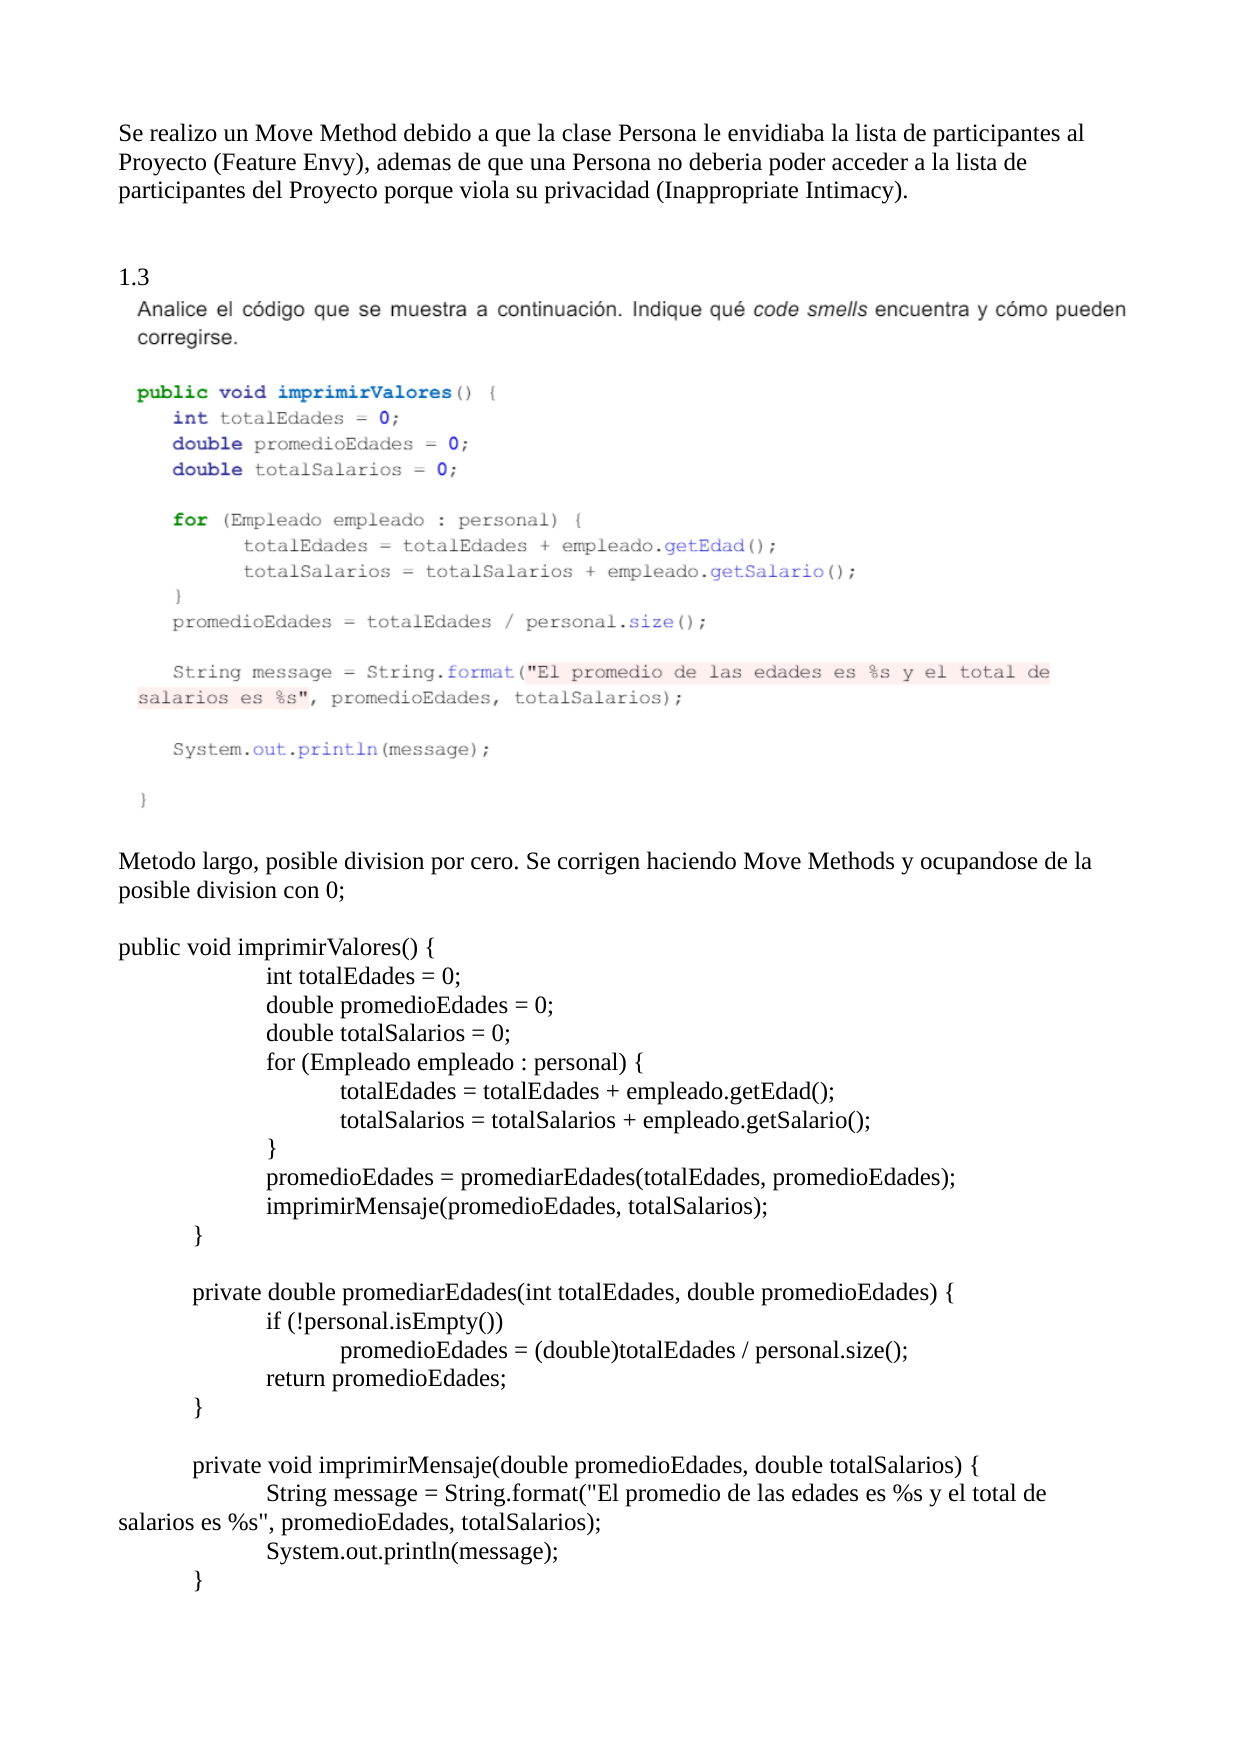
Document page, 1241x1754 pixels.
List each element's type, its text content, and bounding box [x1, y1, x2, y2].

text for (Empleado empleado : personal) { [118, 1047, 1122, 1076]
text 1.3 [118, 262, 1122, 291]
text } [118, 1220, 1122, 1248]
text double promedioEdades = 0; [118, 990, 1122, 1018]
text System.out.println(message); [118, 1536, 1122, 1565]
text Se realizo un Move Method debido a que la clase Persona le envidiaba la lista de participantes al Proyecto (Feature Envy), ademas de que una Persona no deberia poder acceder a la lista de participantes del Proyecto porque viola su privacidad (Inappropriate Intimacy). [118, 118, 1122, 204]
text promedioEdades = (double)totalEdades / personal.size(); [118, 1335, 1122, 1363]
text public void imprimirValores() { [118, 932, 1122, 961]
text imprimirMensaje(promedioEdades, totalSalarios); [118, 1191, 1122, 1220]
text Metodo largo, posible division por cero. Se corrigen haciendo Move Methods y ocupandose de la posible division con 0; [118, 846, 1122, 903]
text return promedioEdades; [118, 1363, 1122, 1392]
text private void imprimirMensaje(double promedioEdades, double totalSalarios) { [118, 1450, 1122, 1478]
text } [118, 1133, 1122, 1162]
text int totalEdades = 0; [118, 961, 1122, 990]
picture [127, 301, 1132, 818]
text private double promediarEdades(int totalEdades, double promedioEdades) { [118, 1277, 1122, 1306]
text promedioEdades = promediarEdades(totalEdades, promedioEdades); [118, 1162, 1122, 1191]
text } [118, 1565, 1122, 1593]
text totalSalarios = totalSalarios + empleado.getSalario(); [118, 1105, 1122, 1133]
text String message = String.format("El promedio de las edades es %s y el total de salarios es %s", promedioEdades, totalSalarios); [118, 1478, 1122, 1536]
text totalEdades = totalEdades + empleado.getEdad(); [118, 1076, 1122, 1105]
text double totalSalarios = 0; [118, 1018, 1122, 1047]
text if (!personal.isEmpty()) [118, 1306, 1122, 1335]
text } [118, 1392, 1122, 1421]
